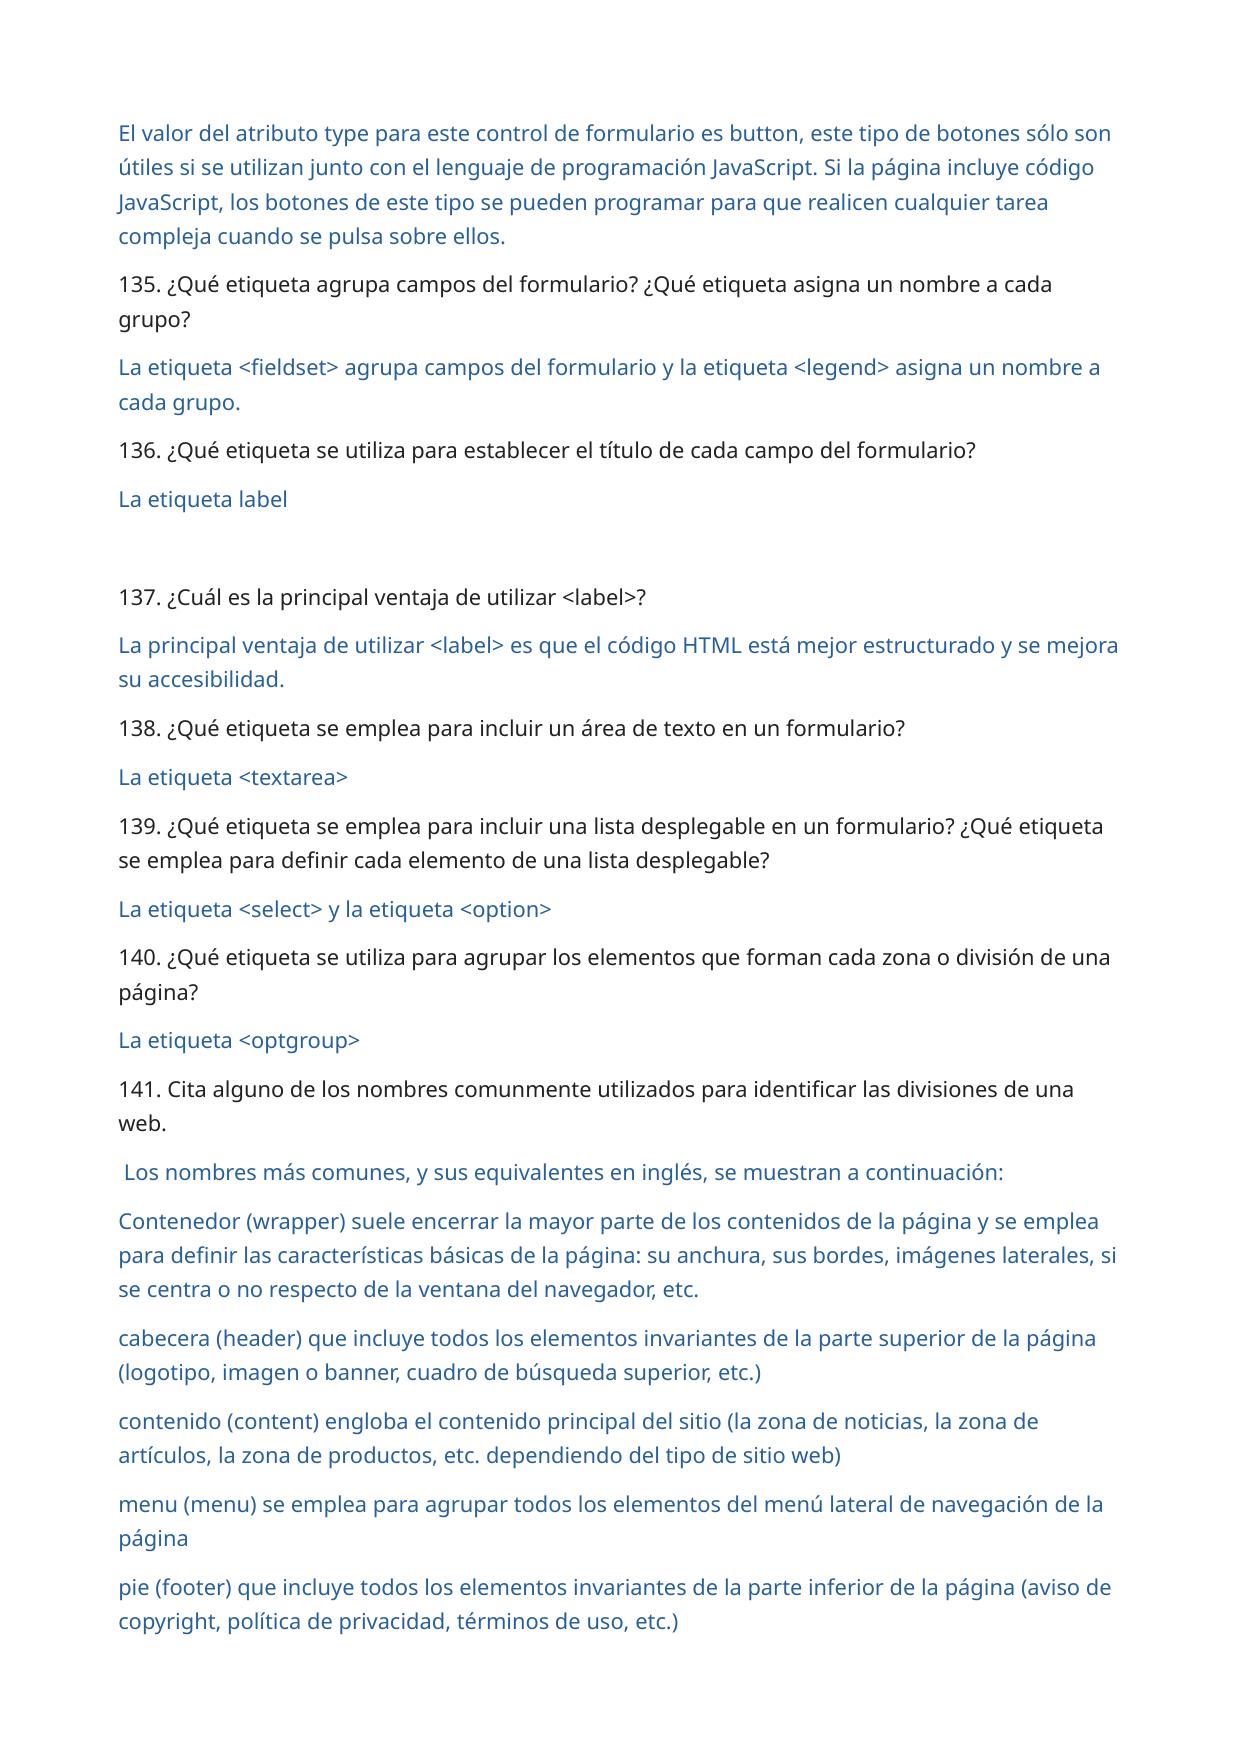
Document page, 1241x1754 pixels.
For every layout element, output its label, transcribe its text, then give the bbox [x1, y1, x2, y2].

text La etiqueta <select> y la etiqueta <option> [118, 893, 1122, 923]
text 139. ¿Qué etiqueta se emplea para incluir una lista desplegable en un formulario? ¿Qué etiqueta se emplea para definir cada elemento de una lista desplegable? [118, 811, 1122, 874]
text 136. ¿Qué etiqueta se utiliza para establecer el título de cada campo del formulario? [118, 435, 1122, 465]
text contenido (content) engloba el contenido principal del sitio (la zona de noticias, la zona de artículos, la zona de productos, etc. dependiendo del tipo de sitio web) [118, 1406, 1122, 1469]
text 141. Cita alguno de los nombres comunmente utilizados para identificar las divisiones de una web. [118, 1074, 1122, 1138]
text El valor del atributo type para este control de formulario es button, este tipo de botones sólo son útiles si se utilizan junto con el lenguaje de programación JavaScript. Si la página incluye código JavaScript, los botones de este tipo se pueden programar para que realicen cualquier tarea compleja cuando se pulsa sobre ellos. [118, 118, 1122, 250]
text 135. ¿Qué etiqueta agrupa campos del formulario? ¿Qué etiqueta asigna un nombre a cada grupo? [118, 269, 1122, 333]
text 140. ¿Qué etiqueta se utiliza para agrupar los elementos que forman cada zona o división de una página? [118, 942, 1122, 1006]
text La principal ventaja de utilizar <label> es que el código HTML está mejor estructurado y se mejora su accesibilidad. [118, 630, 1122, 694]
text Contenedor (wrapper) suele encerrar la mayor parte de los contenidos de la página y se emplea para definir las características básicas de la página: su anchura, sus bordes, imágenes laterales, si se centra o no respecto de la ventana del navegador, etc. [118, 1206, 1122, 1304]
text La etiqueta <textarea> [118, 762, 1122, 792]
text La etiqueta <fieldset> agrupa campos del formulario y la etiqueta <legend> asigna un nombre a cada grupo. [118, 352, 1122, 416]
text La etiqueta <optgroup> [118, 1025, 1122, 1055]
text 137. ¿Cuál es la principal ventaja de utilizar <label>? [118, 581, 1122, 611]
text Los nombres más comunes, y sus equivalentes en inglés, se muestran a continuación: [118, 1157, 1122, 1187]
text menu (menu) se emplea para agrupar todos los elementos del menú lateral de navegación de la página [118, 1488, 1122, 1552]
text pie (footer) que incluye todos los elementos invariantes de la parte inferior de la página (aviso de copyright, política de privacidad, términos de uso, etc.) [118, 1571, 1122, 1635]
text cabecera (header) que incluye todos los elementos invariantes de la parte superior de la página (logotipo, imagen o banner, cuadro de búsqueda superior, etc.) [118, 1323, 1122, 1387]
text 138. ¿Qué etiqueta se emplea para incluir un área de texto en un formulario? [118, 713, 1122, 743]
text La etiqueta label [118, 484, 1122, 514]
